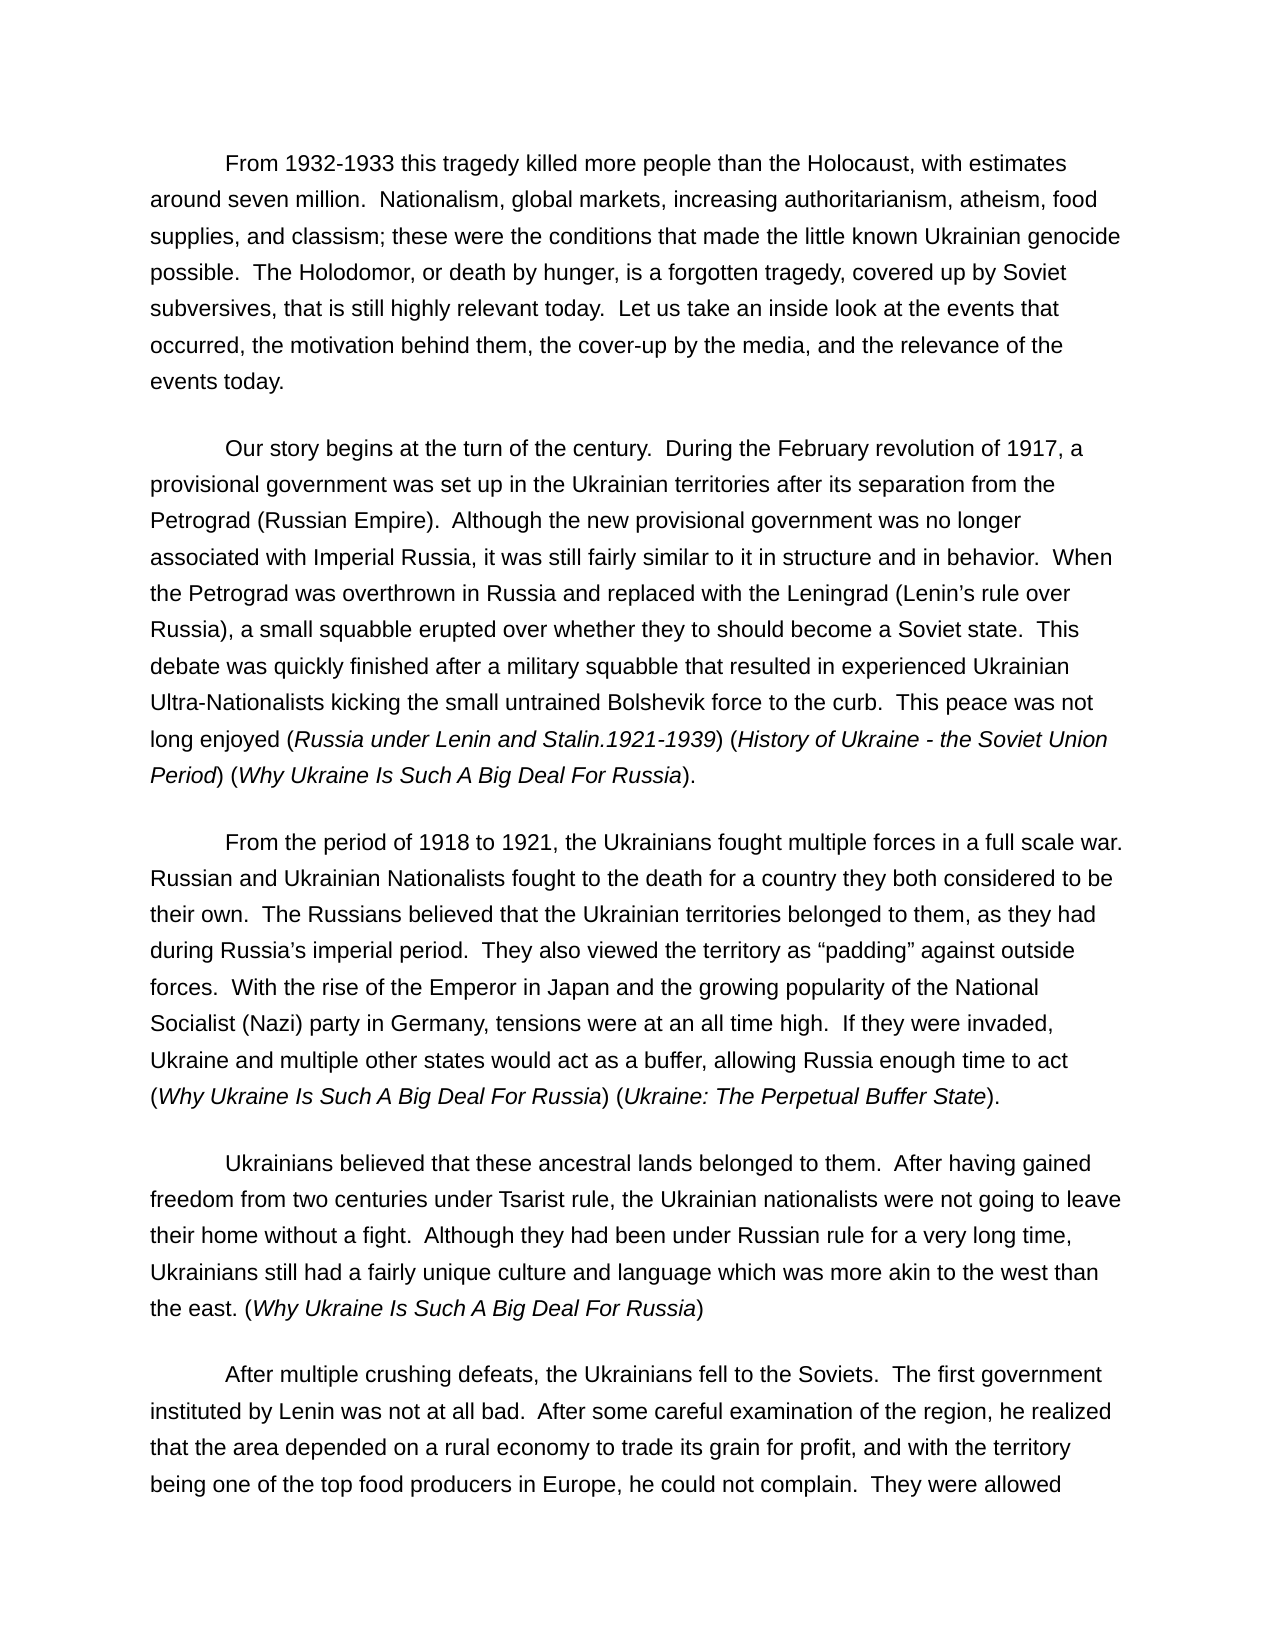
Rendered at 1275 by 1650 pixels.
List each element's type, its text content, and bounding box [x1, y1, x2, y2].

text After multiple crushing defeats, the Ukrainians fell to the Soviets. The first government instituted by Lenin was not at all bad. After some careful examination of the region, he realized that the area depended on a rural economy to trade its grain for profit, and with the territory being one of the top food producers in Europe, he could not complain. They were allowed [150, 1361, 1125, 1497]
text From the period of 1918 to 1921, the Ukrainians fought multiple forces in a full scale war. Russian and Ukrainian Nationalists fought to the death for a country they both considered to be their own. The Russians believed that the Ukrainian territories belonged to them, as they had during Russia’s imperial period. They also viewed the territory as “padding” against outside forces. With the rise of the Emperor in Japan and the growing popularity of the National Socialist (Nazi) party in Germany, tensions were at an all time high. If they were invaded, Ukraine and multiple other states would act as a buffer, allowing Russia enough time to act (Why Ukraine Is Such A Big Deal For Russia) (Ukraine: The Perpetual Buffer State). [150, 828, 1125, 1109]
text From 1932-1933 this tragedy killed more people than the Holocaust, with estimates around seven million. Nationalism, global markets, increasing authoritarianism, atheism, food supplies, and classism; these were the conditions that made the little known Ukrainian genocide possible. The Holodomor, or death by hunger, is a forgotten tragedy, covered up by Soviet subversives, that is still highly relevant today. Let us take an inside look at the events that occurred, the motivation behind them, the cover-up by the media, and the relevance of the events today. [150, 150, 1125, 394]
text Our story begins at the turn of the century. During the February revolution of 1917, a provisional government was set up in the Ukrainian territories after its separation from the Petrograd (Russian Empire). Although the new provisional government was no longer associated with Imperial Russia, it was still fairly similar to it in structure and in behavior. When the Petrograd was overthrown in Russia and replaced with the Leningrad (Lenin’s rule over Russia), a small squabble erupted over whether they to should become a Soviet state. This debate was quickly finished after a military squabble that resulted in experienced Ukrainian Ultra-Nationalists kicking the small untrained Bolshevik force to the curb. This peace was not long enjoyed (Russia under Lenin and Stalin.1921-1939) (History of Ukraine - the Soviet Union Period) (Why Ukraine Is Such A Big Deal For Russia). [150, 435, 1125, 788]
text Ukrainians believed that these ancestral lands belonged to them. After having gained freedom from two centuries under Tsarist rule, the Ukrainian nationalists were not going to leave their home without a fight. Although they had been under Russian rule for a very long time, Ukrainians still had a fairly unique culture and language which was more akin to the west than the east. (Why Ukraine Is Such A Big Deal For Russia) [150, 1149, 1125, 1321]
